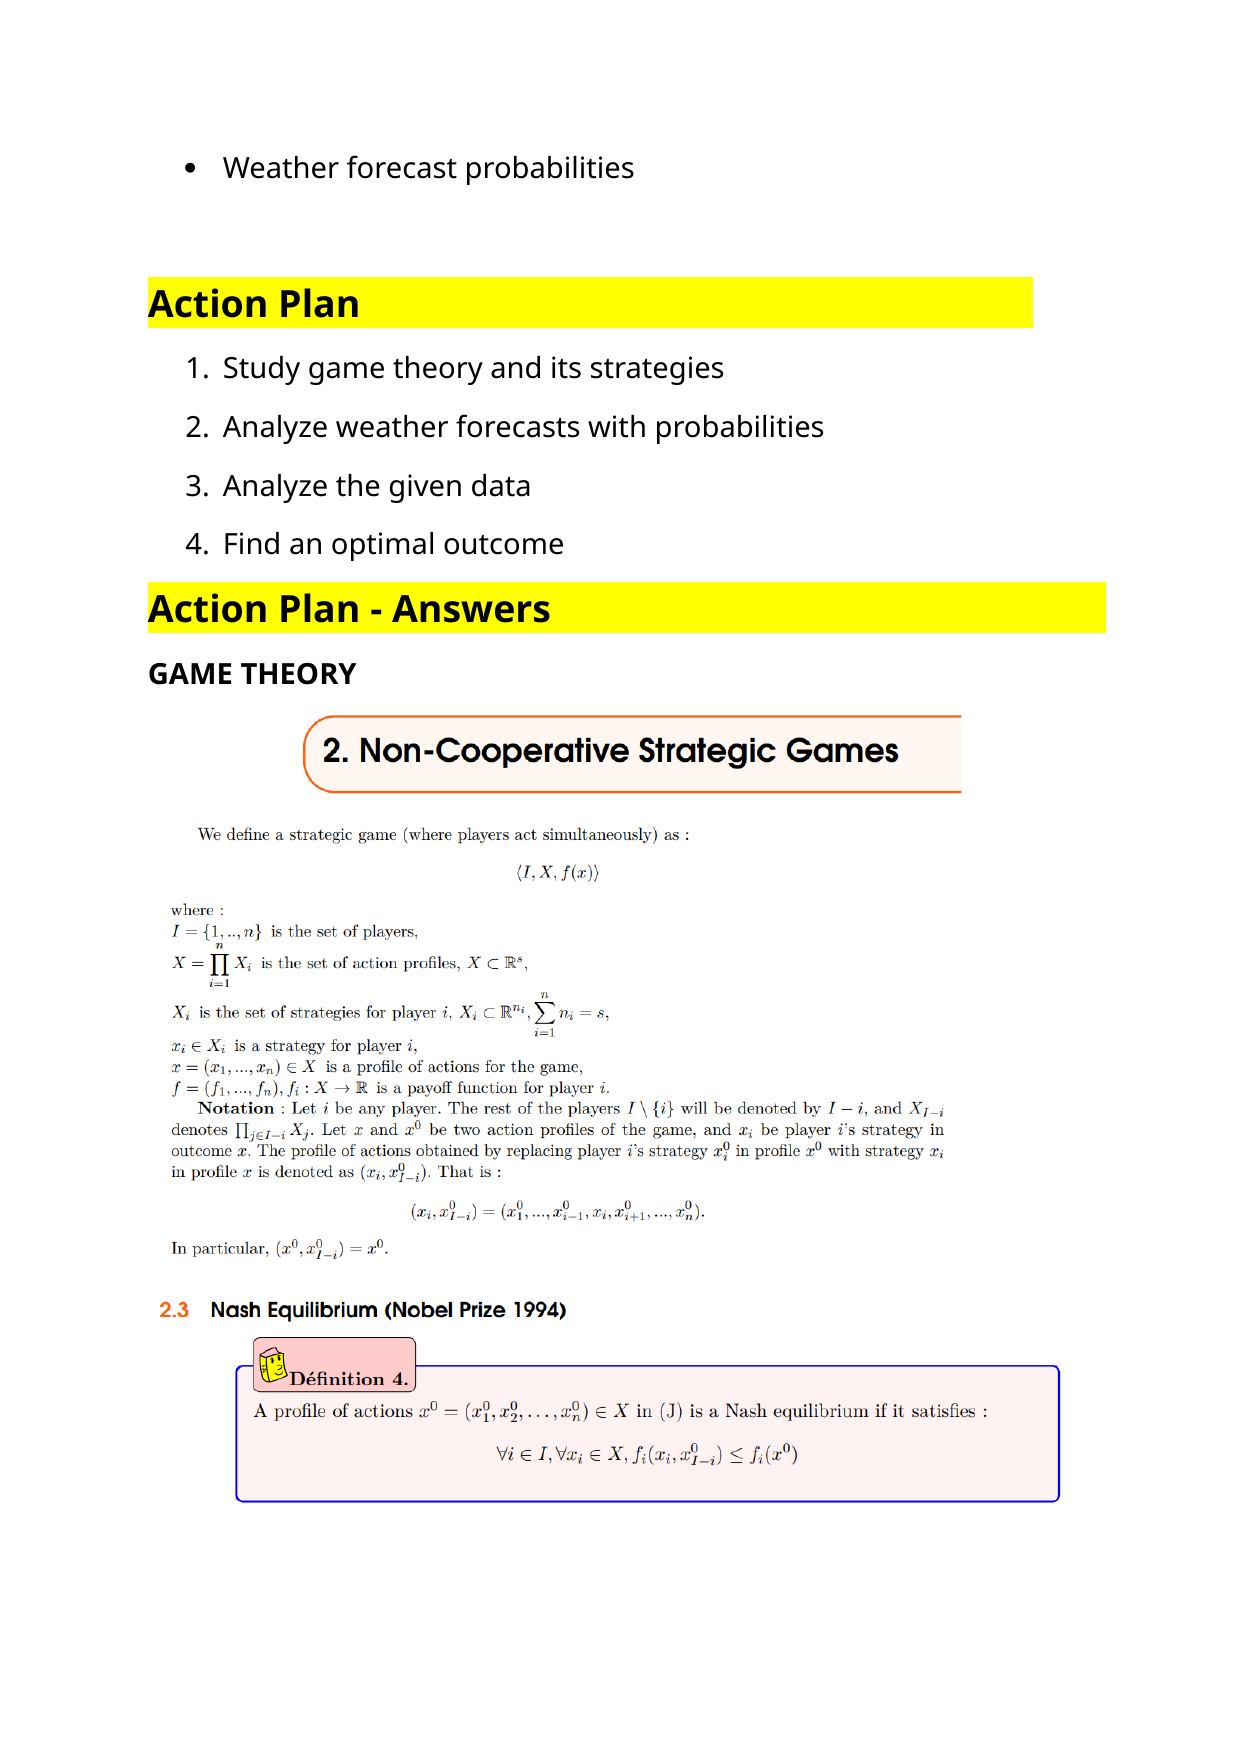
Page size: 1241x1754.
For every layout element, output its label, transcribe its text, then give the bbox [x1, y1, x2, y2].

text Action Plan - Answers [148, 582, 1093, 633]
list Study game theory and its strategies [185, 348, 1093, 387]
list Find an optimal outcome [185, 524, 1093, 563]
text GAME THEORY [148, 653, 1093, 693]
text Action Plan [148, 277, 1093, 328]
list Weather forecast probabilities [185, 148, 1093, 187]
list Analyze weather forecasts with probabilities [185, 406, 1093, 446]
list Analyze the given data [185, 465, 1093, 505]
